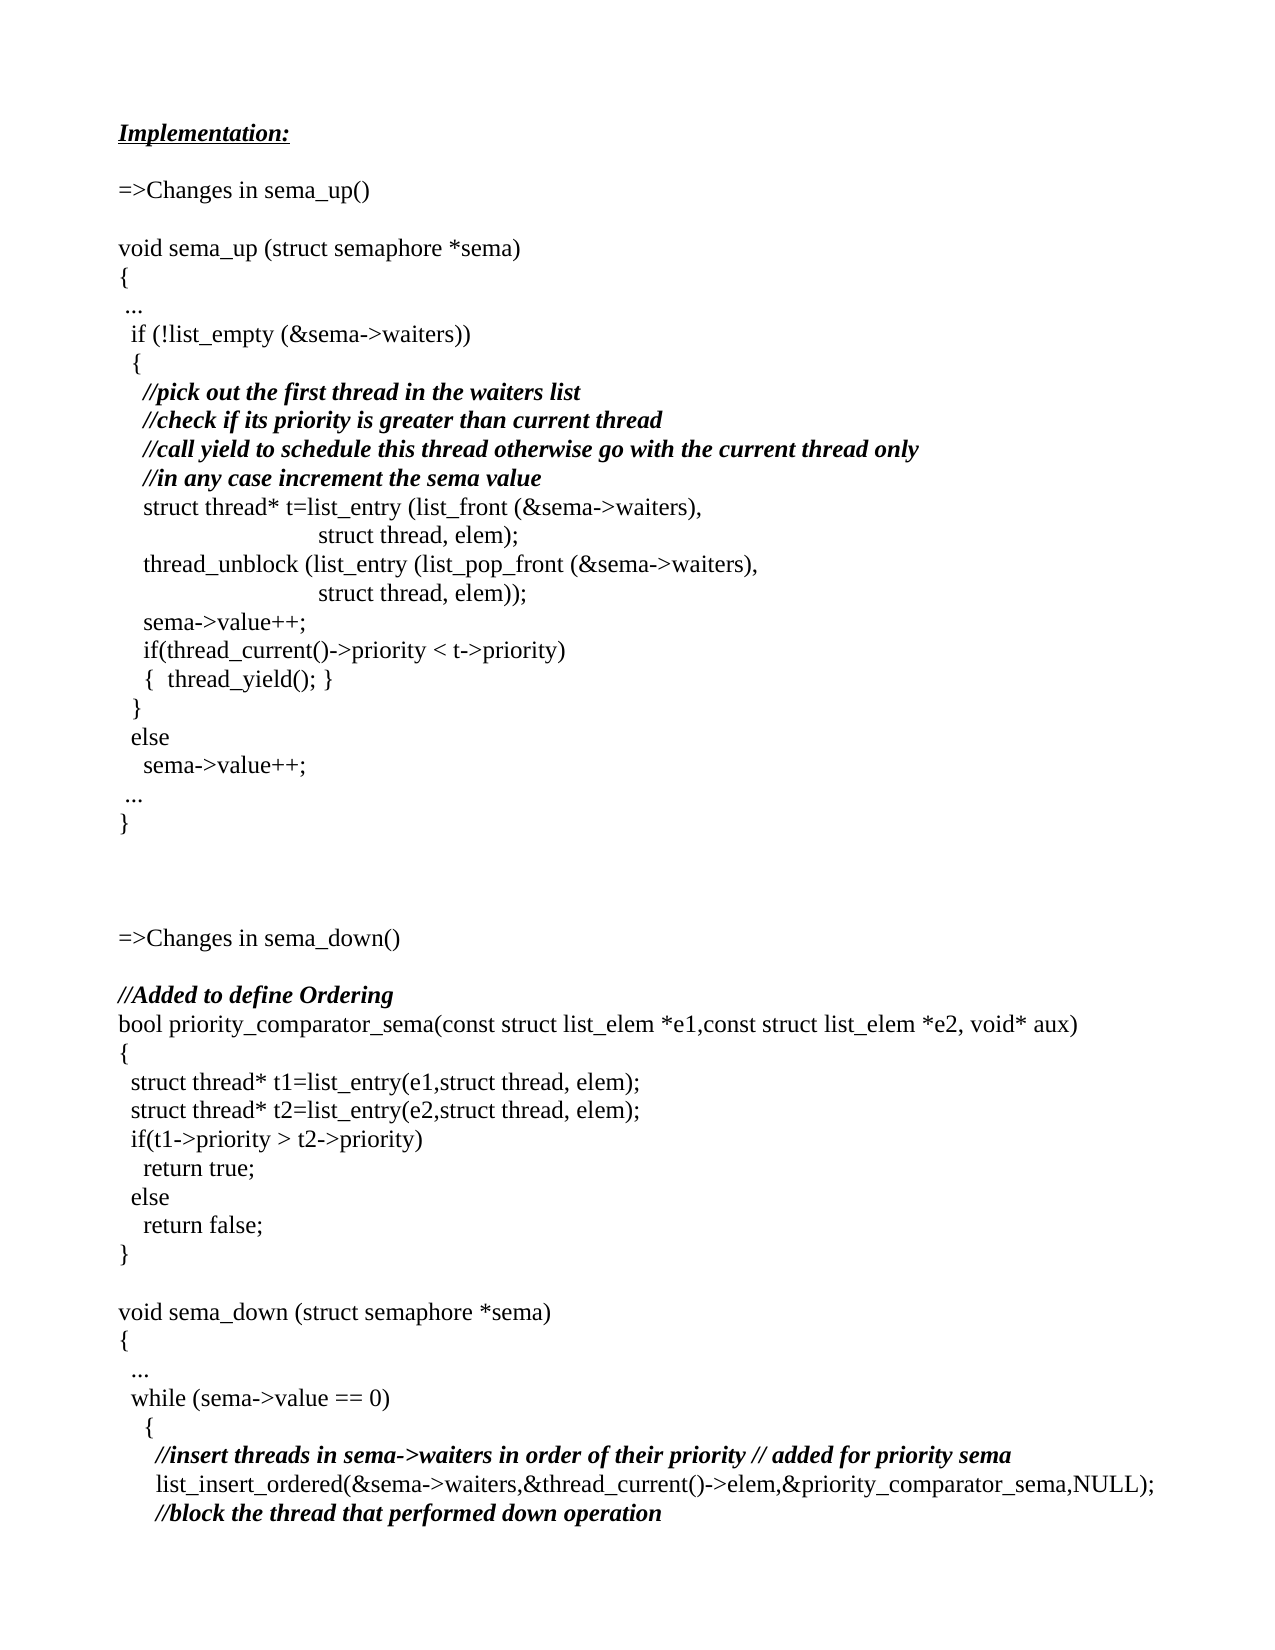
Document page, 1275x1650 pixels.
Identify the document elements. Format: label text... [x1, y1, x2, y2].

text struct thread, elem)); [118, 578, 1157, 607]
text while (sema->value == 0) [118, 1383, 1157, 1412]
text return true; [118, 1153, 1157, 1182]
text //check if its priority is greater than current thread [118, 406, 1157, 434]
text else [118, 722, 1157, 751]
text =>Changes in sema_up() [118, 176, 1157, 204]
text //in any case increment the sema value [118, 463, 1157, 492]
text return false; [118, 1211, 1157, 1239]
text { [118, 262, 1157, 291]
text Implementation: [118, 118, 1157, 147]
text struct thread, elem); [118, 521, 1157, 549]
text //Added to define Ordering [118, 981, 1157, 1009]
text { [118, 1326, 1157, 1354]
text else [118, 1182, 1157, 1211]
text } [118, 693, 1157, 722]
text } [118, 1239, 1157, 1268]
text void sema_down (struct semaphore *sema) [118, 1297, 1157, 1326]
text if(thread_current()->priority < t->priority) [118, 636, 1157, 664]
text void sema_up (struct semaphore *sema) [118, 233, 1157, 262]
text list_insert_ordered(&sema->waiters,&thread_current()->elem,&priority_comparator_sema,NULL); [118, 1469, 1157, 1498]
text sema->value++; [118, 751, 1157, 779]
text { thread_yield(); } [118, 664, 1157, 693]
text //insert threads in sema->waiters in order of their priority // added for priority sema [118, 1441, 1157, 1469]
text struct thread* t=list_entry (list_front (&sema->waiters), [118, 492, 1157, 521]
text //call yield to schedule this thread otherwise go with the current thread only [118, 434, 1157, 463]
text sema->value++; [118, 607, 1157, 636]
text thread_unblock (list_entry (list_pop_front (&sema->waiters), [118, 549, 1157, 578]
text =>Changes in sema_down() [118, 923, 1157, 952]
text if (!list_empty (&sema->waiters)) [118, 319, 1157, 348]
text ... [118, 779, 1157, 808]
text //block the thread that performed down operation [118, 1498, 1157, 1527]
text struct thread* t2=list_entry(e2,struct thread, elem); [118, 1096, 1157, 1124]
text { [118, 1412, 1157, 1441]
text //pick out the first thread in the waiters list [118, 377, 1157, 406]
text bool priority_comparator_sema(const struct list_elem *e1,const struct list_elem *e2, void* aux) [118, 1009, 1157, 1038]
text if(t1->priority > t2->priority) [118, 1124, 1157, 1153]
text { [118, 348, 1157, 377]
text ... [118, 291, 1157, 319]
text ... [118, 1354, 1157, 1383]
text } [118, 808, 1157, 837]
text struct thread* t1=list_entry(e1,struct thread, elem); [118, 1067, 1157, 1096]
text { [118, 1038, 1157, 1067]
